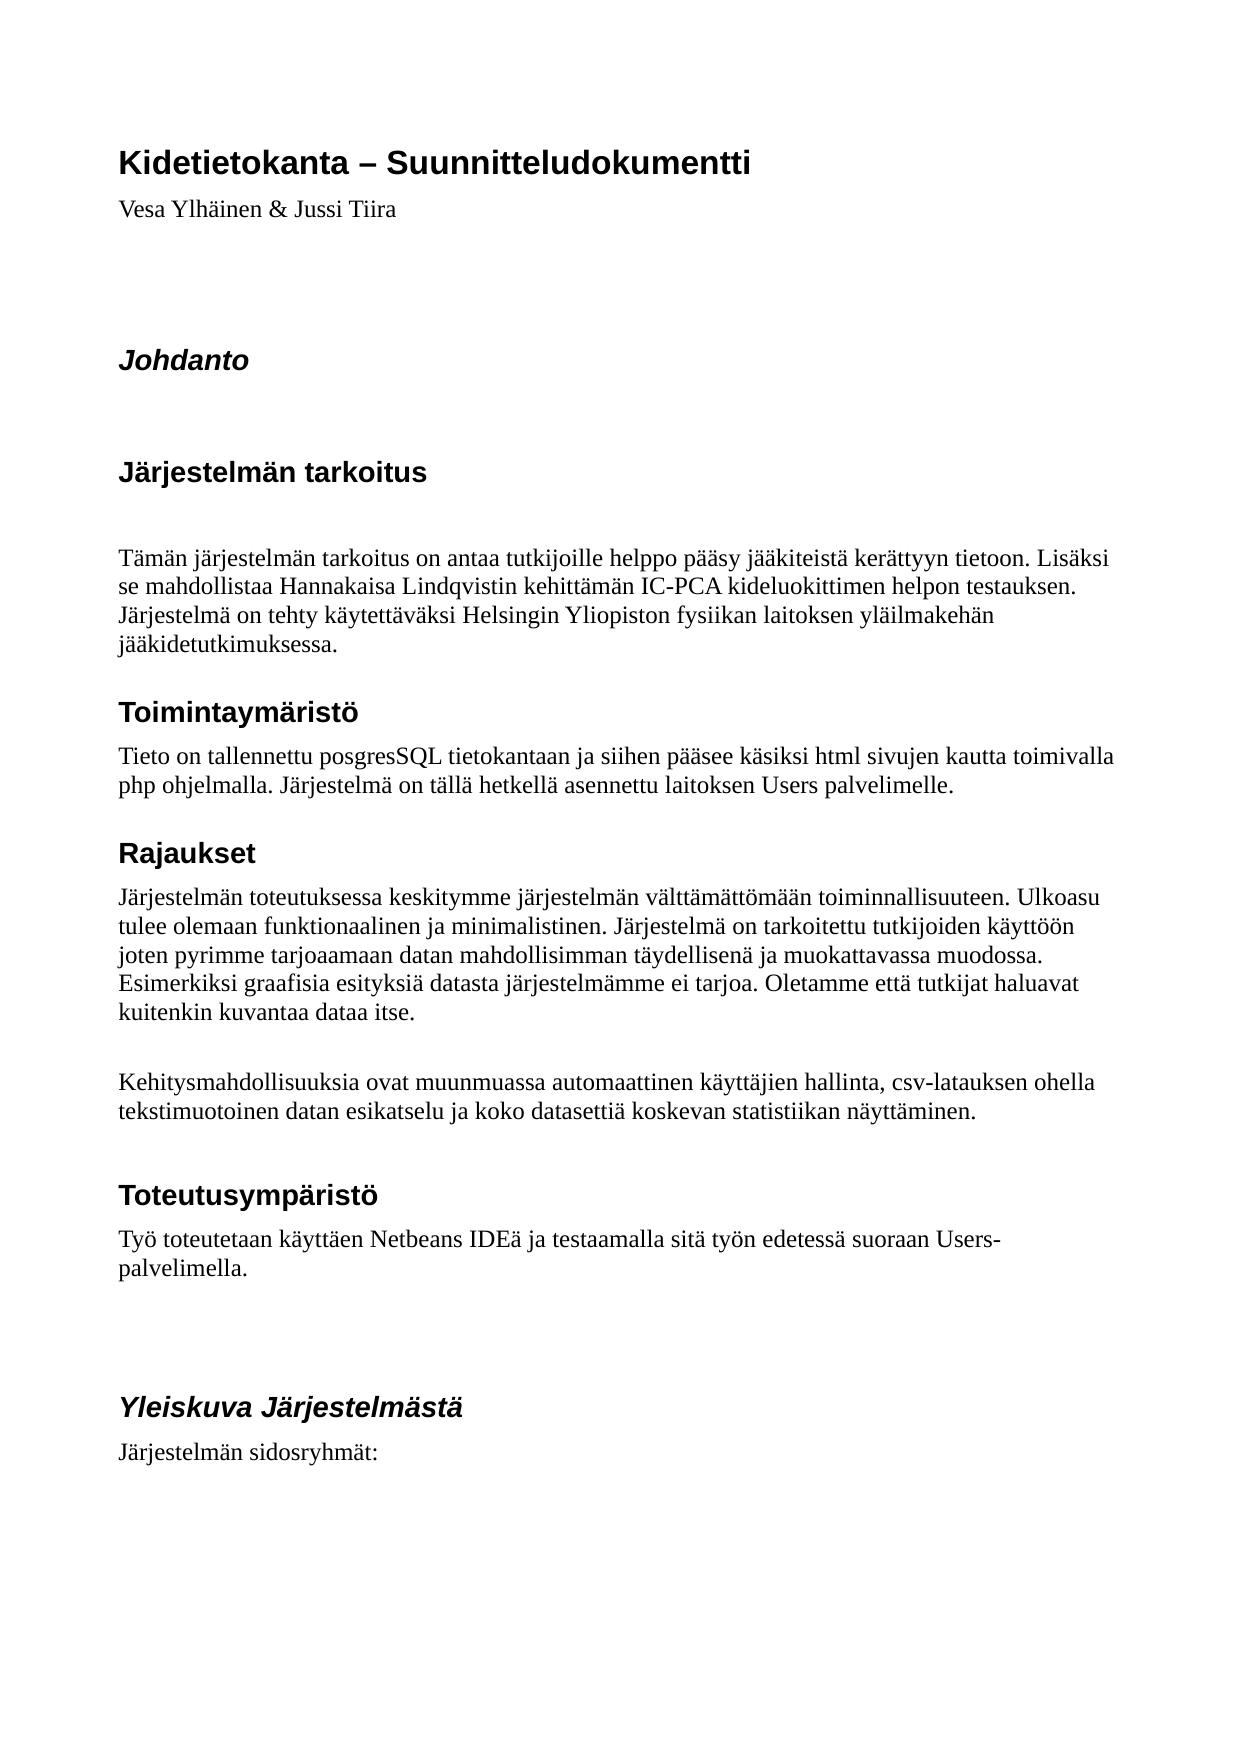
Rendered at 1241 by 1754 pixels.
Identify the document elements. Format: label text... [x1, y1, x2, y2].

subtitle Toteutusympäristö [118, 1178, 1122, 1212]
subtitle Kidetietokanta – Suunnitteludokumentti [118, 143, 1122, 182]
text Kehitysmahdollisuuksia ovat muunmuassa automaattinen käyttäjien hallinta, csv-latauksen ohella tekstimuotoinen datan esikatselu ja koko datasettiä koskevan statistiikan näyttäminen. [118, 1067, 1122, 1125]
subtitle Toimintaymäristö [118, 695, 1122, 729]
subtitle Johdanto [118, 343, 1122, 377]
subtitle Yleiskuva Järjestelmästä [118, 1391, 1122, 1424]
subtitle Järjestelmän tarkoitus [118, 455, 1122, 489]
text Järjestelmän sidosryhmät: [118, 1437, 1122, 1465]
text Vesa Ylhäinen & Jussi Tiira [118, 194, 1122, 223]
text Tieto on tallennettu posgresSQL tietokantaan ja siihen pääsee käsiksi html sivujen kautta toimivalla php ohjelmalla. Järjestelmä on tällä hetkellä asennettu laitoksen Users palvelimelle. [118, 741, 1122, 799]
subtitle Rajaukset [118, 836, 1122, 870]
text Tämän järjestelmän tarkoitus on antaa tutkijoille helppo pääsy jääkiteistä kerättyyn tietoon. Lisäksi se mahdollistaa Hannakaisa Lindqvistin kehittämän IC-PCA kideluokittimen helpon testauksen. Järjestelmä on tehty käytettäväksi Helsingin Yliopiston fysiikan laitoksen yläilmakehän jääkidetutkimuksessa. [118, 543, 1122, 658]
text Järjestelmän toteutuksessa keskitymme järjestelmän välttämättömään toiminnallisuuteen. Ulkoasu tulee olemaan funktionaalinen ja minimalistinen. Järjestelmä on tarkoitettu tutkijoiden käyttöön joten pyrimme tarjoaamaan datan mahdollisimman täydellisenä ja muokattavassa muodossa. Esimerkiksi graafisia esityksiä datasta järjestelmämme ei tarjoa. Oletamme että tutkijat haluavat kuitenkin kuvantaa dataa itse. [118, 882, 1122, 1026]
text Työ toteutetaan käyttäen Netbeans IDEä ja testaamalla sitä työn edetessä suoraan Users-palvelimella. [118, 1224, 1122, 1282]
